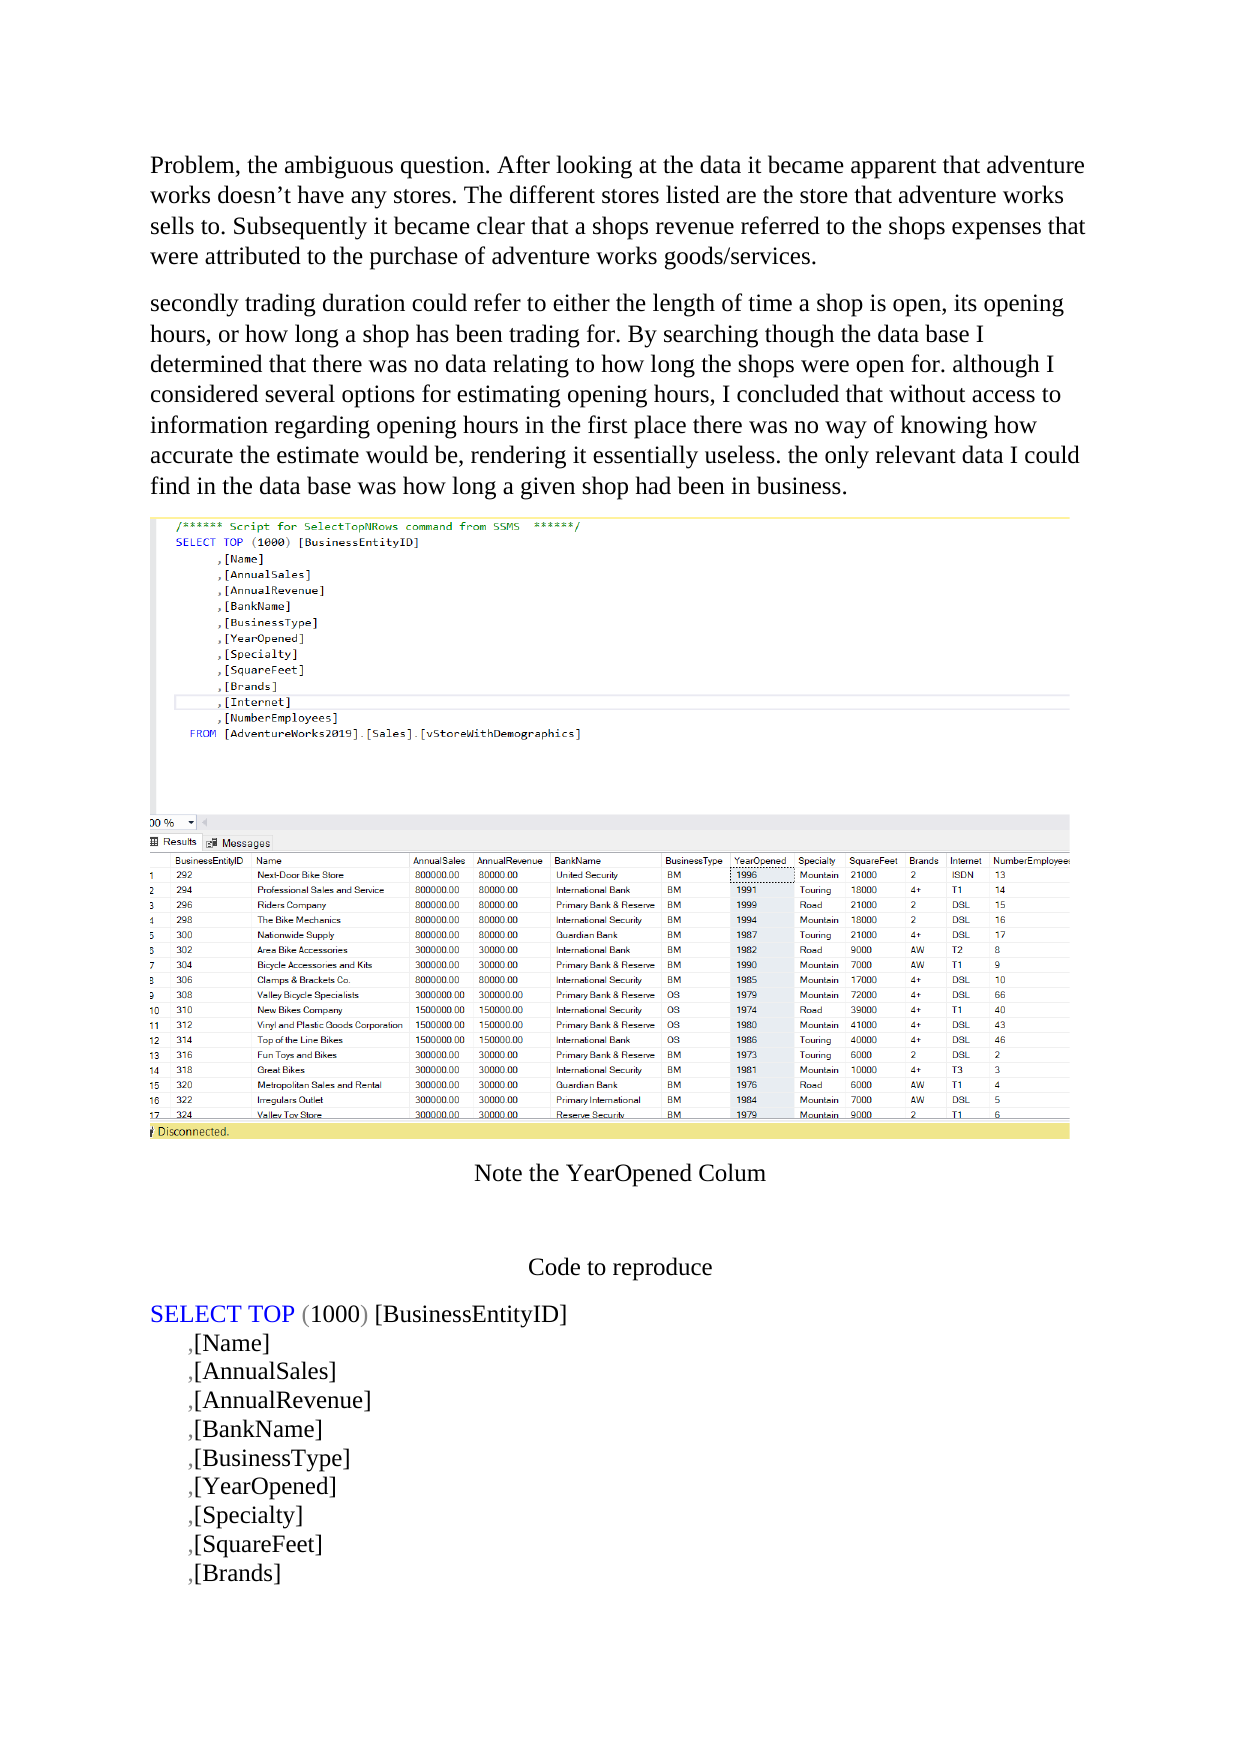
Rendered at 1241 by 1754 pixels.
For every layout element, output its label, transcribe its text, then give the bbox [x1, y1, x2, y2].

text ,[Brands] [150, 1558, 1090, 1586]
text ,[Specialty] [150, 1500, 1090, 1529]
text ,[AnnualRevenue] [150, 1385, 1090, 1414]
text ,[AnnualSales] [150, 1356, 1090, 1385]
text ,[Name] [150, 1328, 1090, 1356]
text Problem, the ambiguous question. After looking at the data it became apparent that adventure works doesn’t have any stores. The different stores listed are the store that adventure works sells to. Subsequently it became clear that a shops revenue referred to the shops expenses that were attributed to the purchase of adventure works goods/services. [150, 150, 1090, 270]
text SELECT TOP (1000) [BusinessEntityID] [150, 1299, 1090, 1328]
text ,[BusinessType] [150, 1443, 1090, 1471]
text Code to reproduce [150, 1252, 1090, 1281]
text secondly trading duration could refer to either the length of time a shop is open, its opening hours, or how long a shop has been trading for. By searching though the data base I determined that there was no data relating to how long the shops were open for. although I considered several options for estimating opening hours, I concluded that without access to information regarding opening hours in the first place there was no way of knowing how accurate the estimate would be, rendering it essentially useless. the only relevant data I could find in the data base was how long a given shop had been in business. [150, 288, 1090, 499]
text ,[SquareFeet] [150, 1529, 1090, 1558]
text Note the YearOpened Colum [150, 1158, 1090, 1186]
text ,[YearOpened] [150, 1471, 1090, 1500]
text ,[BankName] [150, 1414, 1090, 1443]
